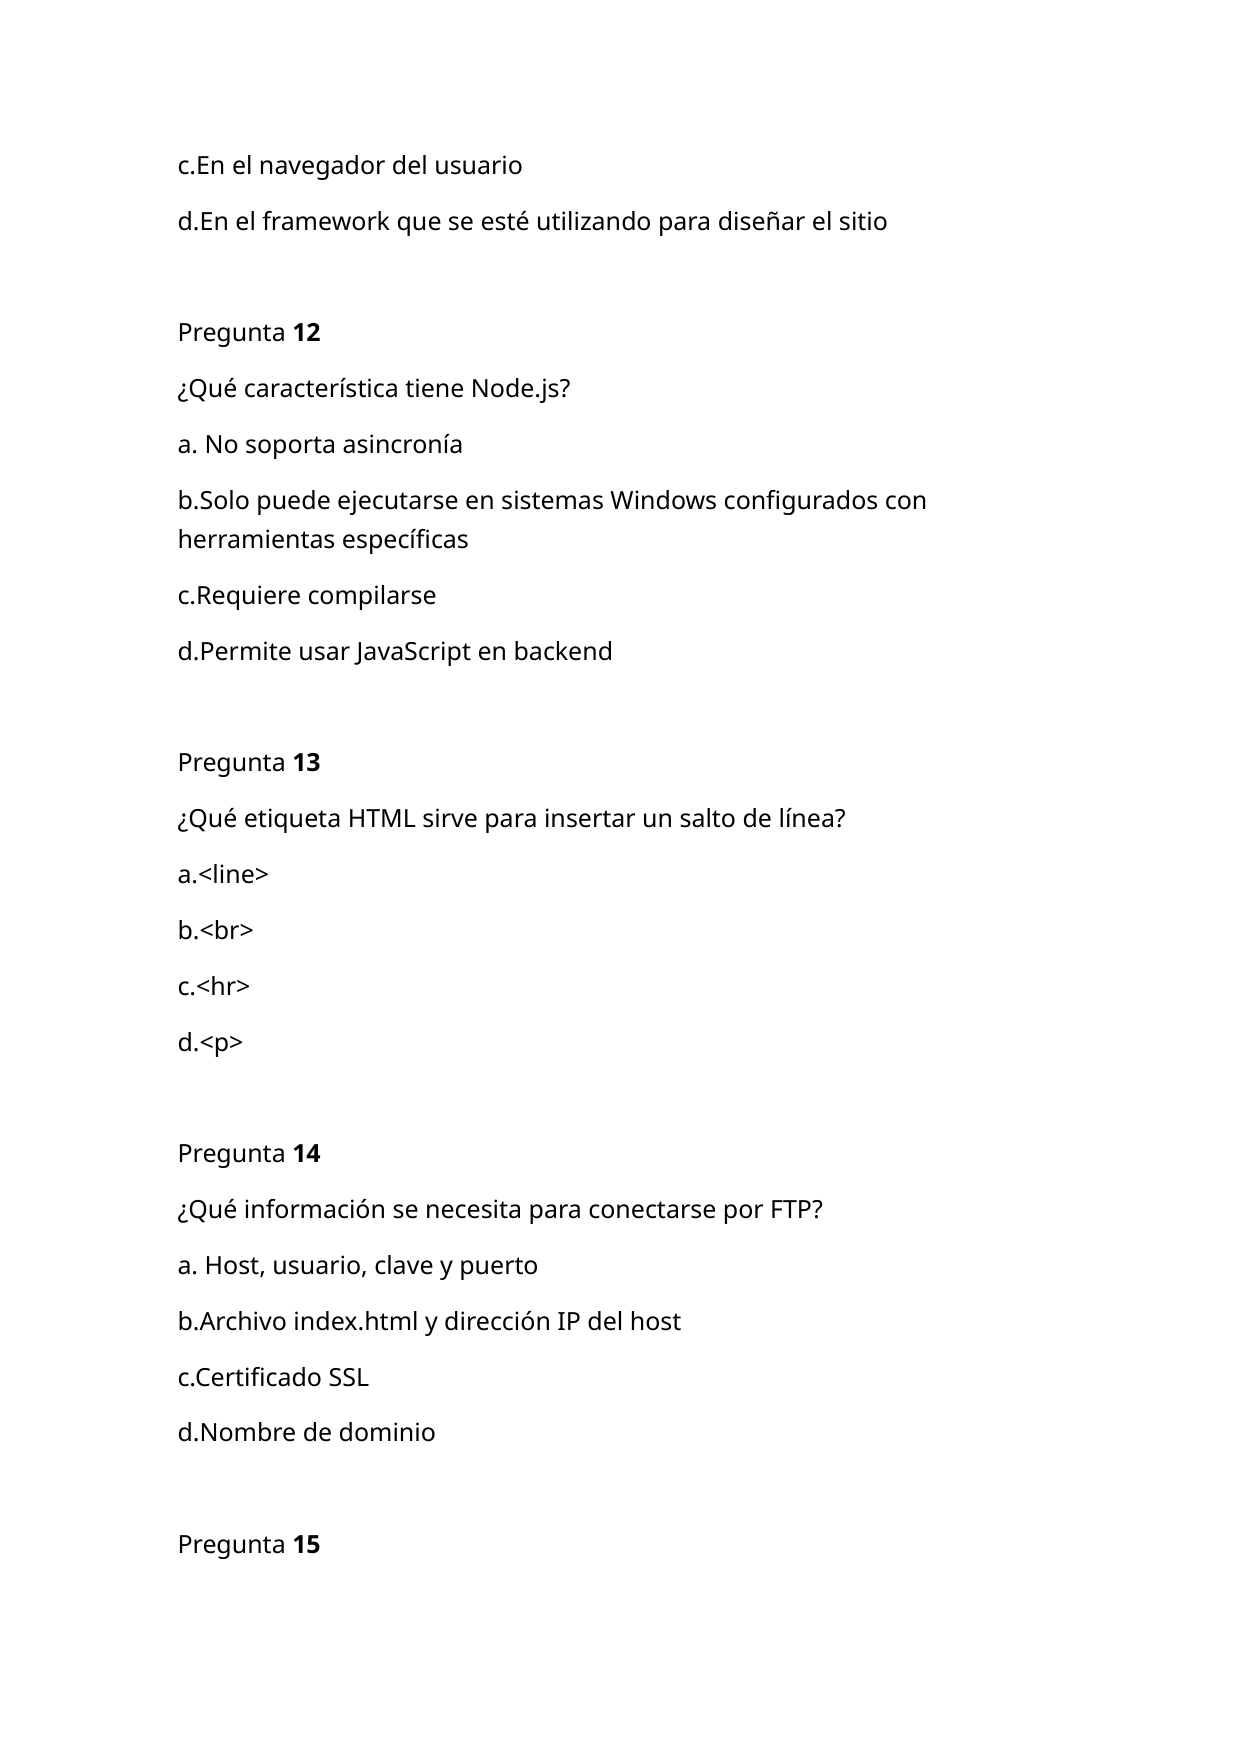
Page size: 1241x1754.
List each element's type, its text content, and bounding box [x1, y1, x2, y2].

text b.Solo puede ejecutarse en sistemas Windows configurados con herramientas específicas [177, 483, 1063, 556]
text ¿Qué característica tiene Node.js? [177, 371, 1063, 405]
text c.<hr> [177, 968, 1063, 1002]
text Pregunta 14 [177, 1136, 1063, 1170]
text d.En el framework que se esté utilizando para diseñar el sitio [177, 203, 1063, 237]
text ¿Qué información se necesita para conectarse por FTP? [177, 1192, 1063, 1226]
text Pregunta 15 [177, 1527, 1063, 1561]
text c.Certificado SSL [177, 1359, 1063, 1393]
text c.Requiere compilarse [177, 578, 1063, 612]
text ¿Qué etiqueta HTML sirve para insertar un salto de línea? [177, 801, 1063, 835]
text a.<line> [177, 857, 1063, 891]
text c.En el navegador del usuario [177, 148, 1063, 182]
text Pregunta 13 [177, 745, 1063, 779]
text Pregunta 12 [177, 315, 1063, 349]
text d.<p> [177, 1024, 1063, 1058]
text a. Host, usuario, clave y puerto [177, 1248, 1063, 1282]
text a. No soporta asincronía [177, 427, 1063, 461]
text b.<br> [177, 913, 1063, 947]
text d.Permite usar JavaScript en backend [177, 633, 1063, 667]
text b.Archivo index.html y dirección IP del host [177, 1303, 1063, 1337]
text d.Nombre de dominio [177, 1415, 1063, 1449]
